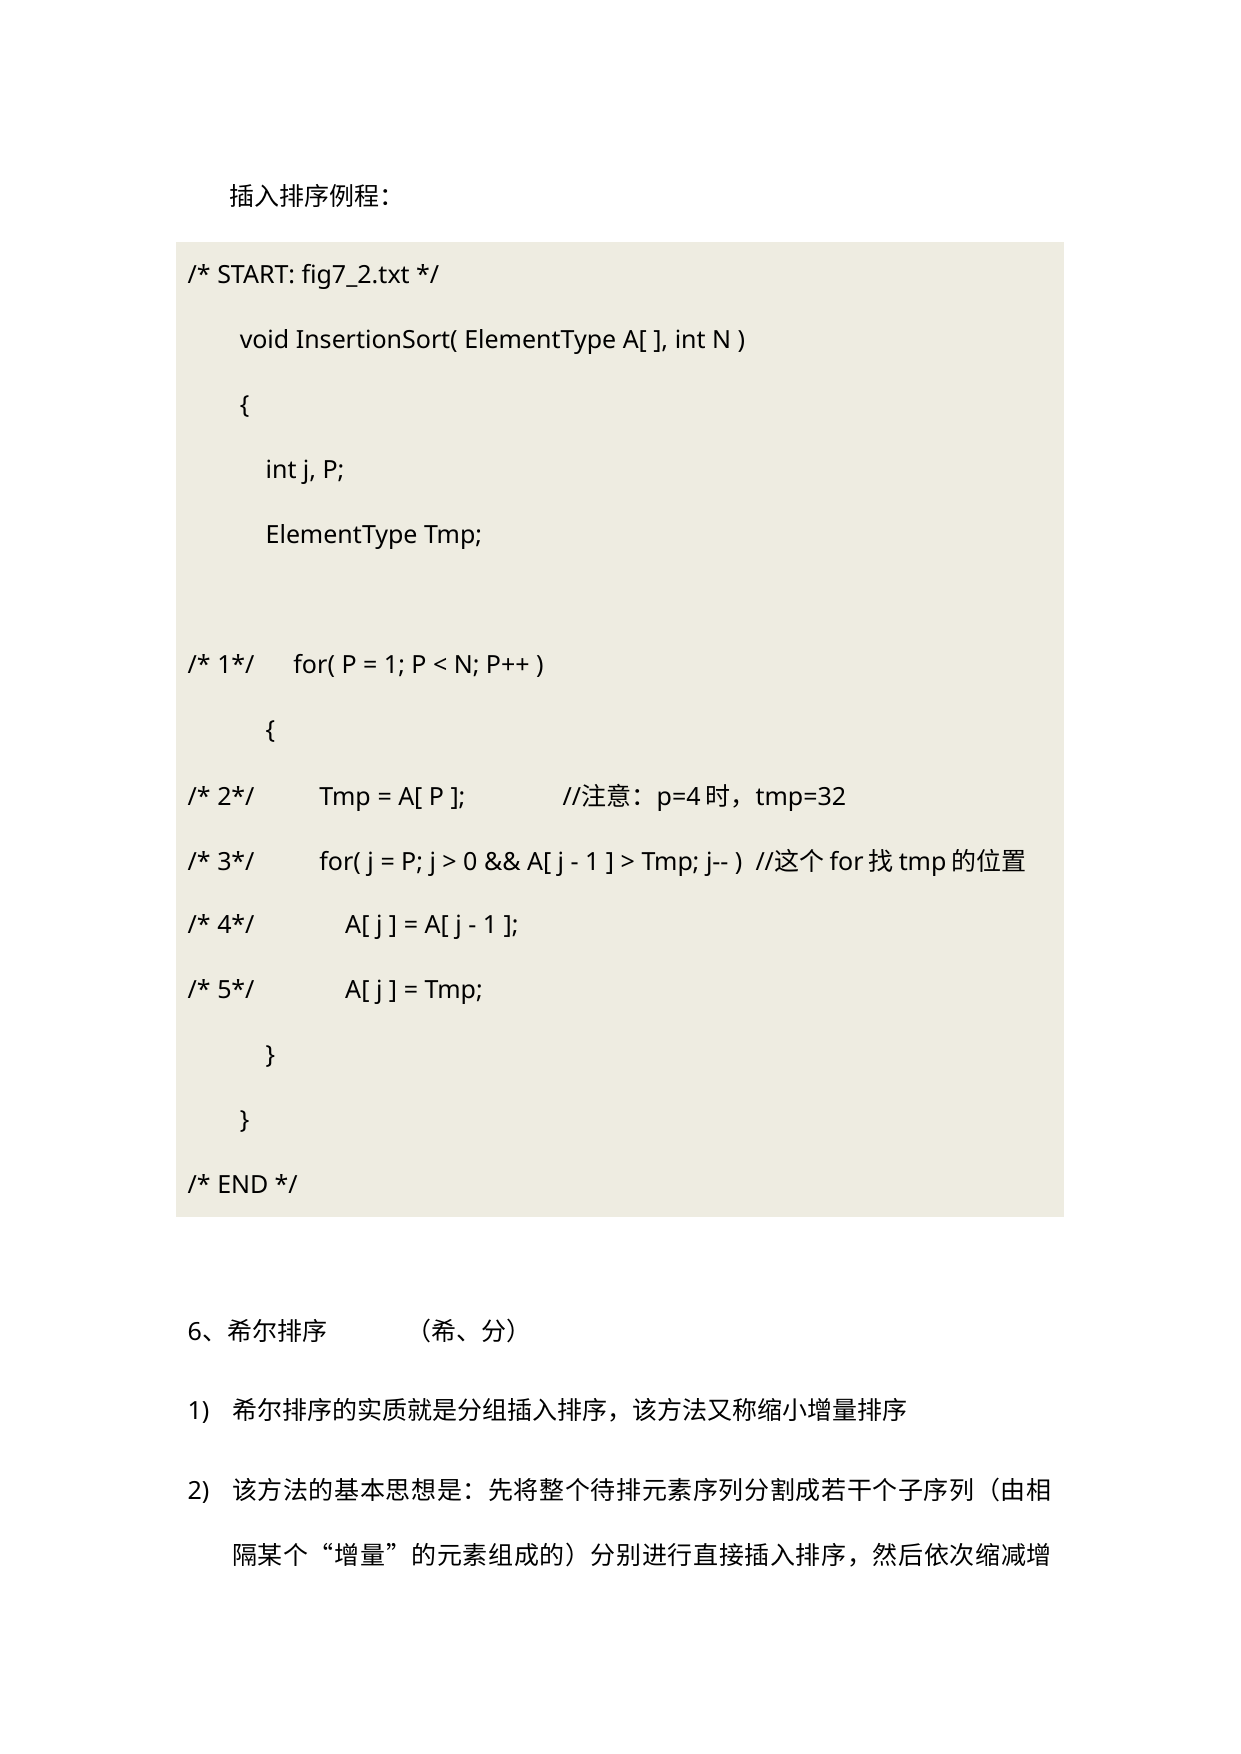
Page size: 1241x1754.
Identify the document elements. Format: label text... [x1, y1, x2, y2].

list 希尔排序 （希、分） [187, 1297, 1053, 1362]
list 该方法的基本思想是：先将整个待排元素序列分割成若干个子序列（由相隔某个“增量”的元素组成的）分别进行直接插入排序，然后依次缩减增 [187, 1456, 1053, 1586]
list 希尔排序的实质就是分组插入排序，该方法又称缩小增量排序 [187, 1376, 1053, 1441]
list 插入排序例程： [187, 162, 1053, 227]
table_header /* START: fig7_2.txt */ void InsertionSort( ElementType A[ ], int N ) { int j, P; ElementType Tmp; /* 1*/ for( P = 1; P < N; P++ ) { /* 2*/ Tmp = A[ P ]; //注意：p=4时，tmp=32 /* 3*/ for( j = P; j > 0 && A[ j - 1 ] > Tmp; j-- ) //这个for找tmp的位置 /* 4*/ A[ j ] = A[ j - 1 ]; /* 5*/ A[ j ] = Tmp; } } /* END */ [176, 242, 1064, 1217]
